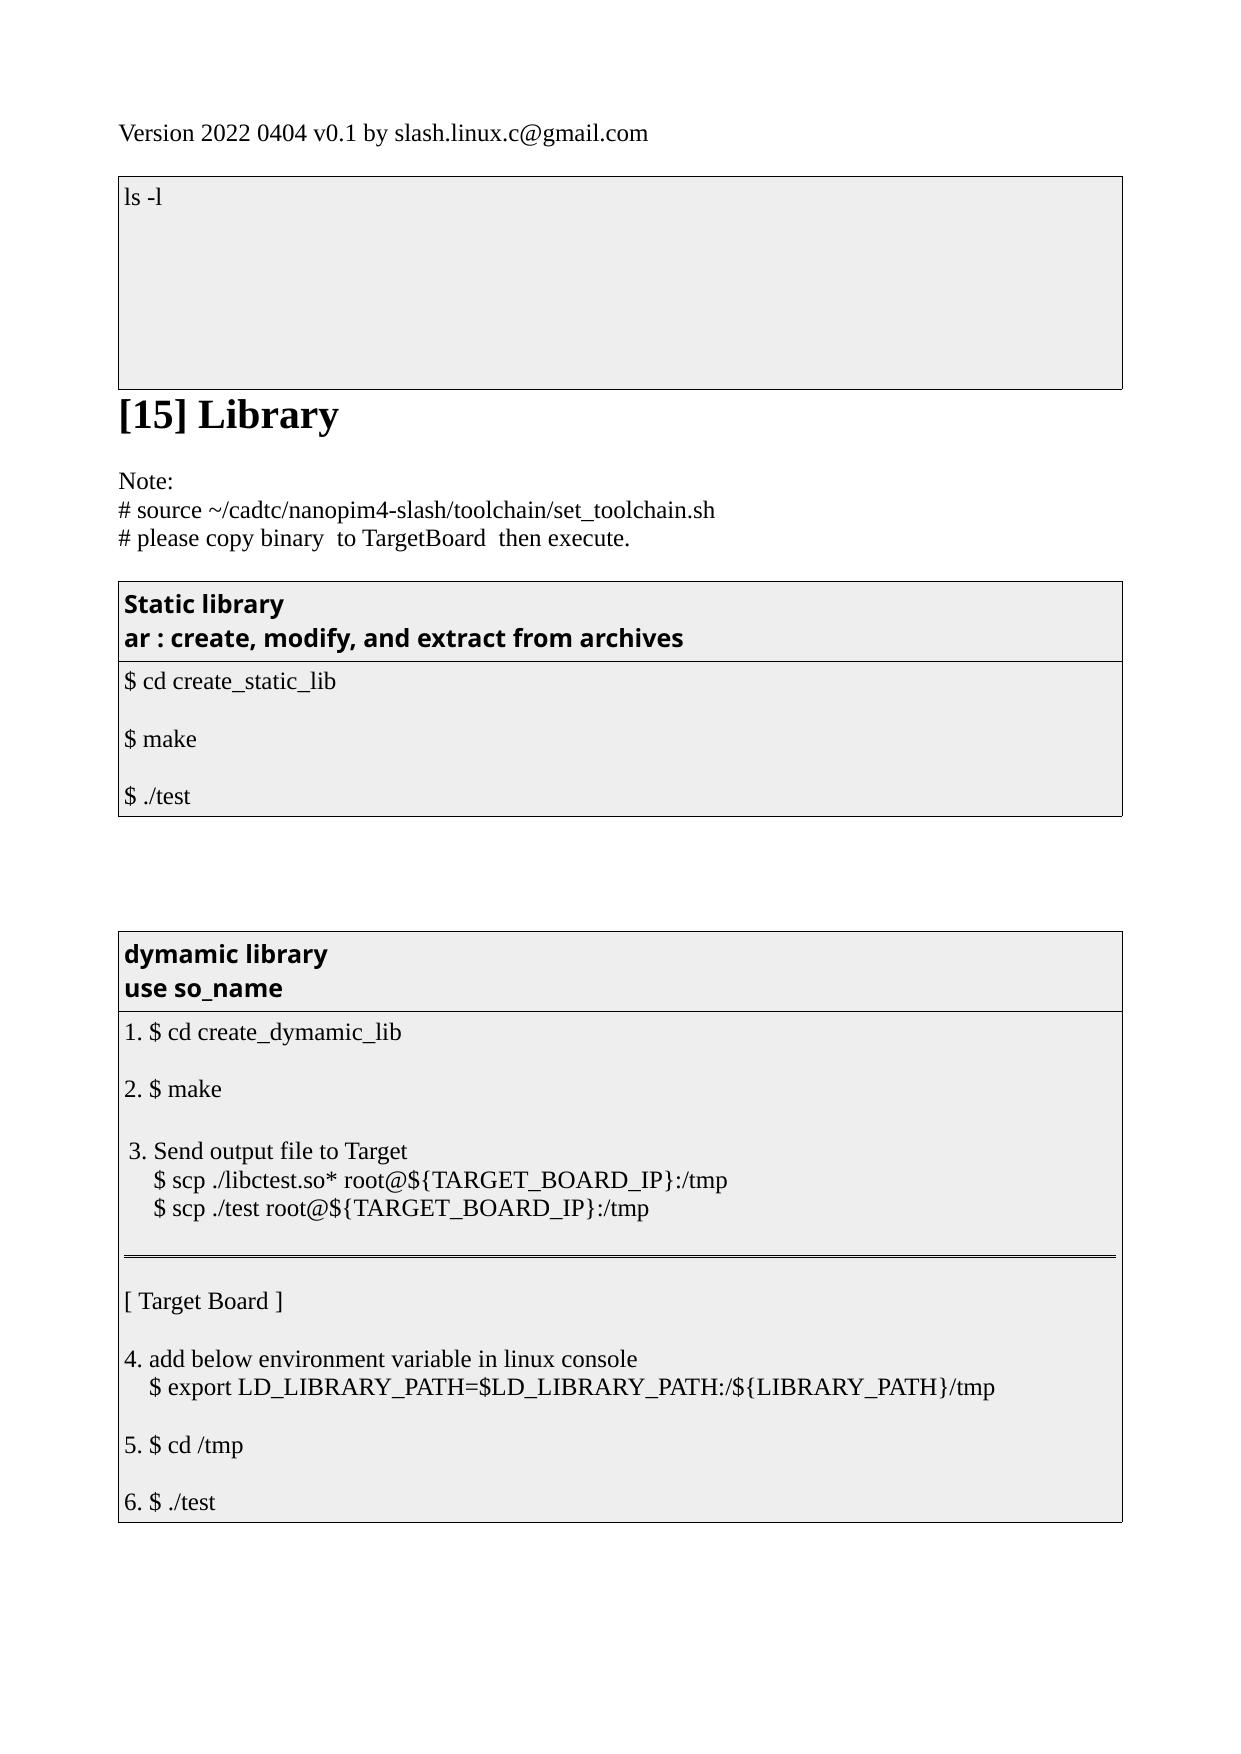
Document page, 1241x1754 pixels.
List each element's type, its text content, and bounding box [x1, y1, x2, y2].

text # please copy binary to TargetBoard then execute. [118, 523, 1122, 552]
table_cell 1. $ cd create_dymamic_lib 2. $ make 3. Send output file to Target $ scp ./libctest.so* root@${TARGET_BOARD_IP}:/tmp $ scp ./test root@${TARGET_BOARD_IP}:/tmp [ Target Board ] 4. add below environment variable in linux console $ export LD_LIBRARY_PATH=$LD_LIBRARY_PATH:/${LIBRARY_PATH}/tmp 5. $ cd /tmp 6. $ ./test [119, 1012, 1122, 1522]
text Note: [118, 466, 1122, 495]
subtitle [15] Library [118, 390, 1122, 437]
table_cell ls -l [119, 177, 1122, 389]
text # source ~/cadtc/nanopim4-slash/toolchain/set_toolchain.sh [118, 495, 1122, 523]
table_header dymamic library use so_name [119, 932, 1122, 1011]
table_header Static library ar : create, modify, and extract from archives [119, 582, 1122, 661]
table_cell $ cd create_static_lib $ make $ ./test [119, 662, 1122, 816]
